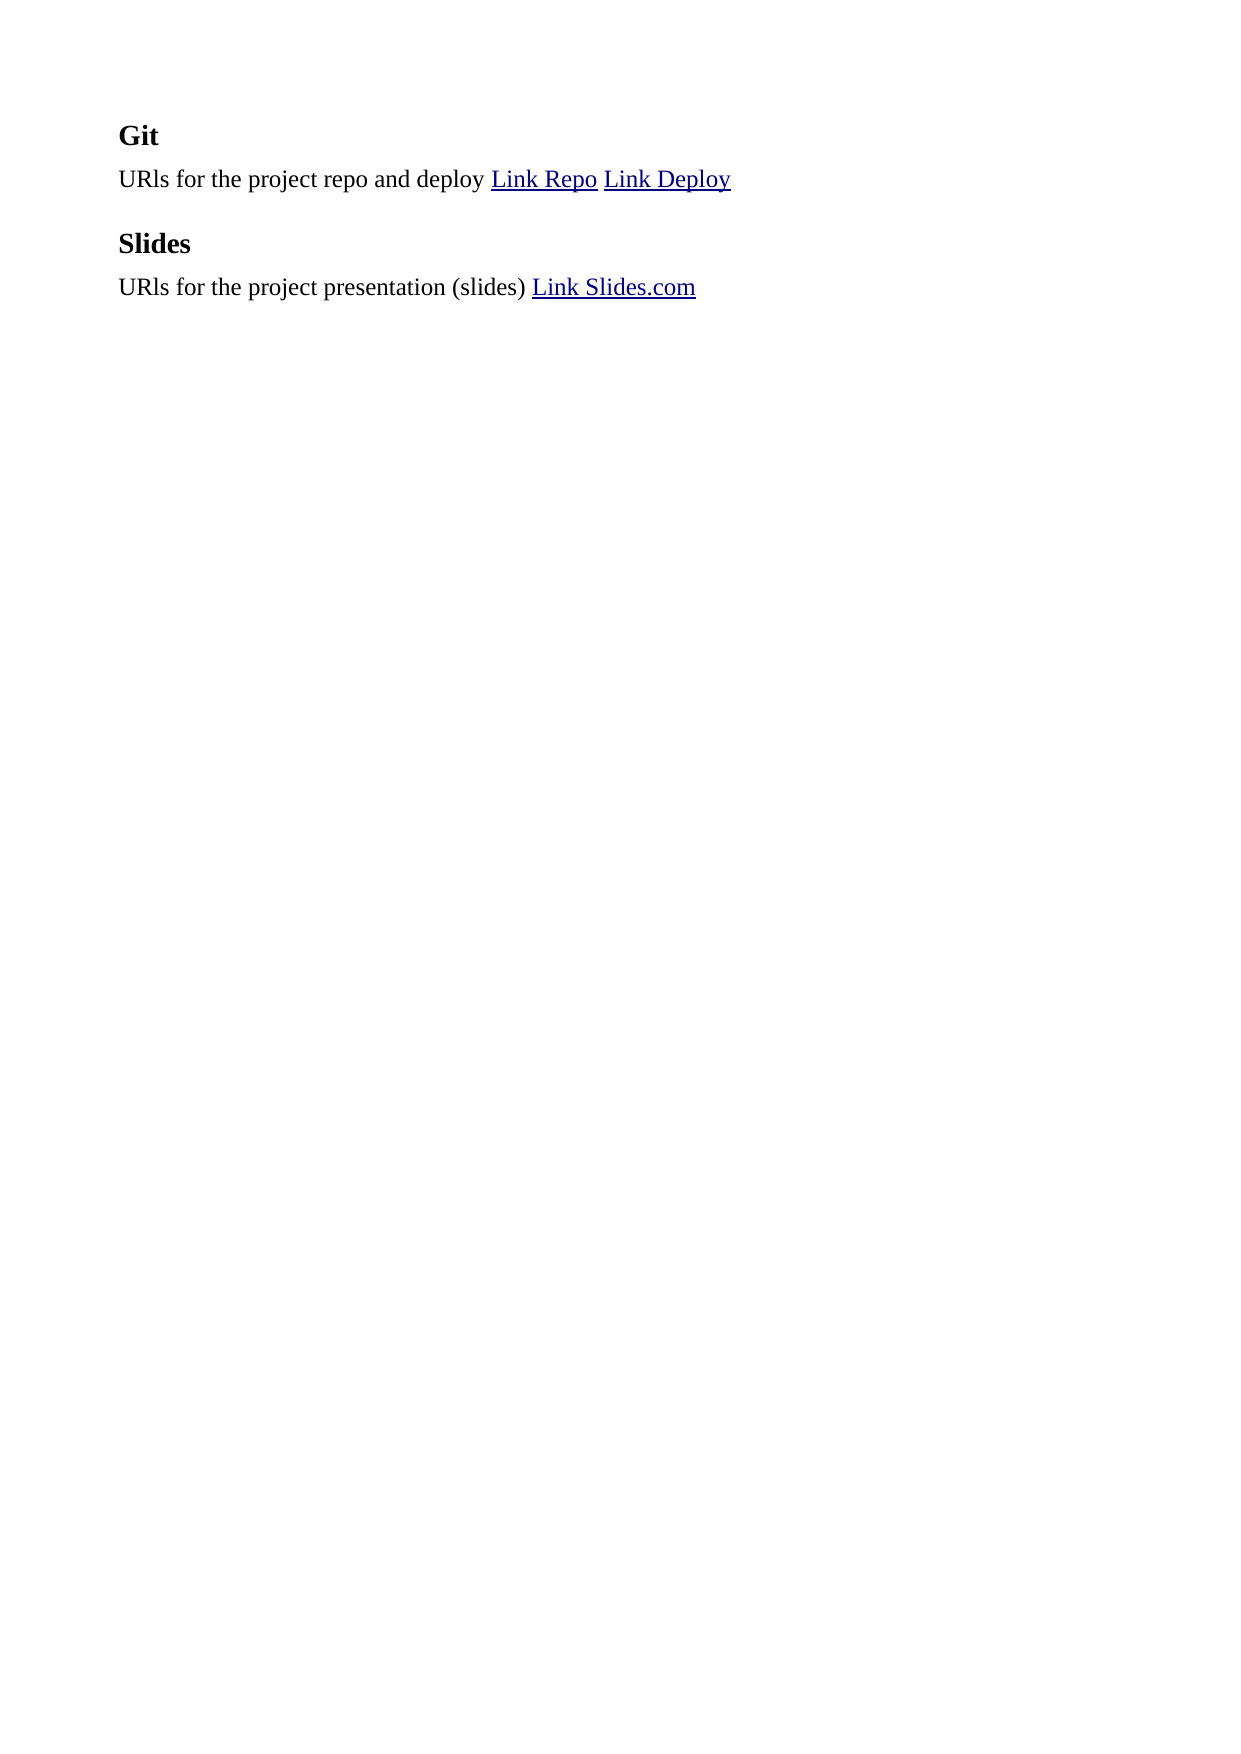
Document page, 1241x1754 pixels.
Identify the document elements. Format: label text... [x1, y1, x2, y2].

text URls for the project presentation (slides) Link Slides.com [118, 272, 1122, 301]
subtitle Slides [118, 226, 1122, 260]
subtitle Git [118, 118, 1122, 152]
text URls for the project repo and deploy Link Repo Link Deploy [118, 164, 1122, 193]
